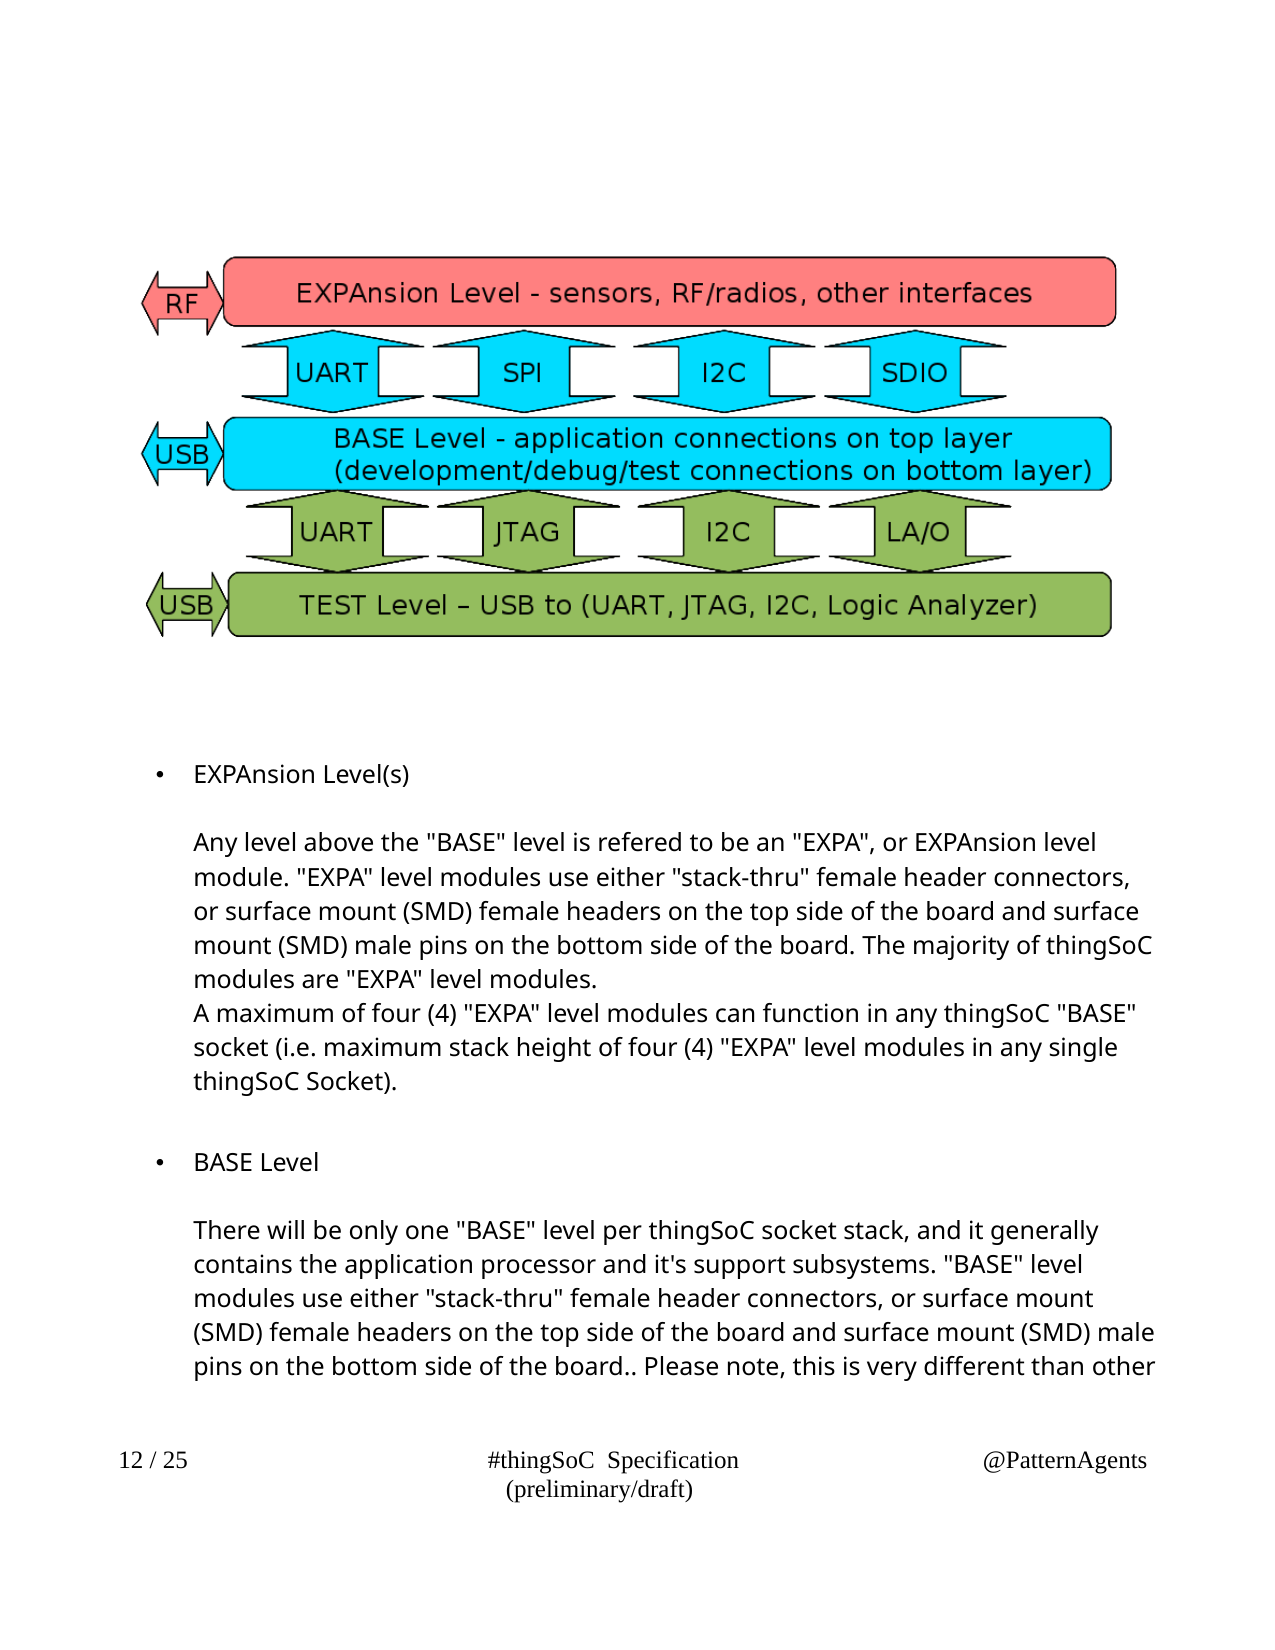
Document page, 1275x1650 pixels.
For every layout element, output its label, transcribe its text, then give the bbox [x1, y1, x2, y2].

list BASE Level There will be only one "BASE" level per thingSoC socket stack, and it generally contains the application processor and it's support subsystems. "BASE" level modules use either "stack-thru" female header connectors, or surface mount (SMD) female headers on the top side of the board and surface mount (SMD) male pins on the bottom side of the board.. Please note, this is very different than other [156, 1144, 1157, 1383]
picture [118, 211, 1157, 677]
list EXPAnsion Level(s) Any level above the "BASE" level is refered to be an "EXPA", or EXPAnsion level module. "EXPA" level modules use either "stack-thru" female header connectors, or surface mount (SMD) female headers on the top side of the board and surface mount (SMD) male pins on the bottom side of the board. The majority of thingSoC modules are "EXPA" level modules. A maximum of four (4) "EXPA" level modules can function in any thingSoC "BASE" socket (i.e. maximum stack height of four (4) "EXPA" level modules in any single thingSoC Socket). [156, 757, 1157, 1132]
